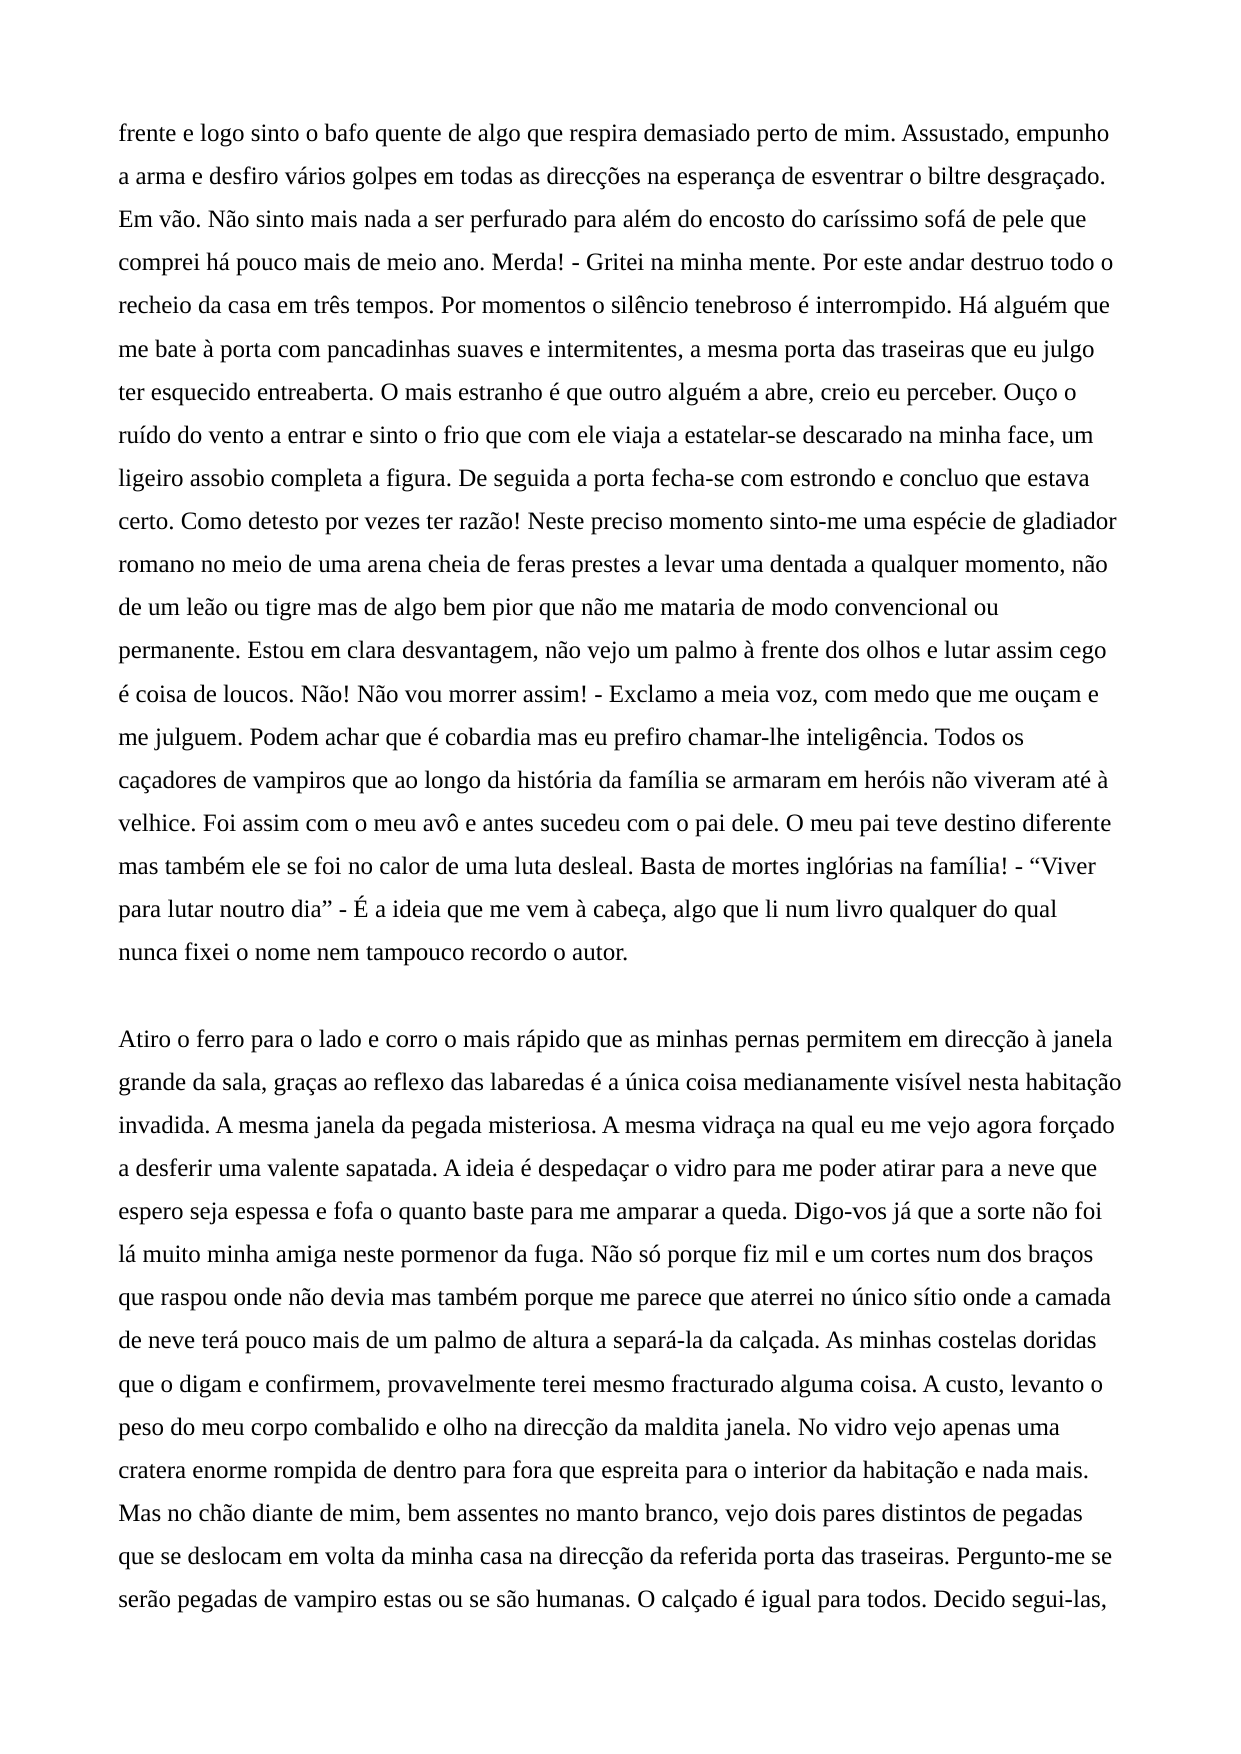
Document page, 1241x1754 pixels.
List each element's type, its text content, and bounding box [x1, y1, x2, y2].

text Atiro o ferro para o lado e corro o mais rápido que as minhas pernas permitem em direcção à janela grande da sala, graças ao reflexo das labaredas é a única coisa medianamente visível nesta habitação invadida. A mesma janela da pegada misteriosa. A mesma vidraça na qual eu me vejo agora forçado a desferir uma valente sapatada. A ideia é despedaçar o vidro para me poder atirar para a neve que espero seja espessa e fofa o quanto baste para me amparar a queda. Digo-vos já que a sorte não foi lá muito minha amiga neste pormenor da fuga. Não só porque fiz mil e um cortes num dos braços que raspou onde não devia mas também porque me parece que aterrei no único sítio onde a camada de neve terá pouco mais de um palmo de altura a separá-la da calçada. As minhas costelas doridas que o digam e confirmem, provavelmente terei mesmo fracturado alguma coisa. A custo, levanto o peso do meu corpo combalido e olho na direcção da maldita janela. No vidro vejo apenas uma cratera enorme rompida de dentro para fora que espreita para o interior da habitação e nada mais. Mas no chão diante de mim, bem assentes no manto branco, vejo dois pares distintos de pegadas que se deslocam em volta da minha casa na direcção da referida porta das traseiras. Pergunto-me se serão pegadas de vampiro estas ou se são humanas. O calçado é igual para todos. Decido segui-las, [118, 1024, 1122, 1613]
text frente e logo sinto o bafo quente de algo que respira demasiado perto de mim. Assustado, empunho a arma e desfiro vários golpes em todas as direcções na esperança de esventrar o biltre desgraçado. Em vão. Não sinto mais nada a ser perfurado para além do encosto do caríssimo sofá de pele que comprei há pouco mais de meio ano. Merda! - Gritei na minha mente. Por este andar destruo todo o recheio da casa em três tempos. Por momentos o silêncio tenebroso é interrompido. Há alguém que me bate à porta com pancadinhas suaves e intermitentes, a mesma porta das traseiras que eu julgo ter esquecido entreaberta. O mais estranho é que outro alguém a abre, creio eu perceber. Ouço o ruído do vento a entrar e sinto o frio que com ele viaja a estatelar-se descarado na minha face, um ligeiro assobio completa a figura. De seguida a porta fecha-se com estrondo e concluo que estava certo. Como detesto por vezes ter razão! Neste preciso momento sinto-me uma espécie de gladiador romano no meio de uma arena cheia de feras prestes a levar uma dentada a qualquer momento, não de um leão ou tigre mas de algo bem pior que não me mataria de modo convencional ou permanente. Estou em clara desvantagem, não vejo um palmo à frente dos olhos e lutar assim cego é coisa de loucos. Não! Não vou morrer assim! - Exclamo a meia voz, com medo que me ouçam e me julguem. Podem achar que é cobardia mas eu prefiro chamar-lhe inteligência. Todos os caçadores de vampiros que ao longo da história da família se armaram em heróis não viveram até à velhice. Foi assim com o meu avô e antes sucedeu com o pai dele. O meu pai teve destino diferente mas também ele se foi no calor de uma luta desleal. Basta de mortes inglórias na família! - “Viver para lutar noutro dia” - É a ideia que me vem à cabeça, algo que li num livro qualquer do qual nunca fixei o nome nem tampouco recordo o autor. [118, 118, 1122, 966]
